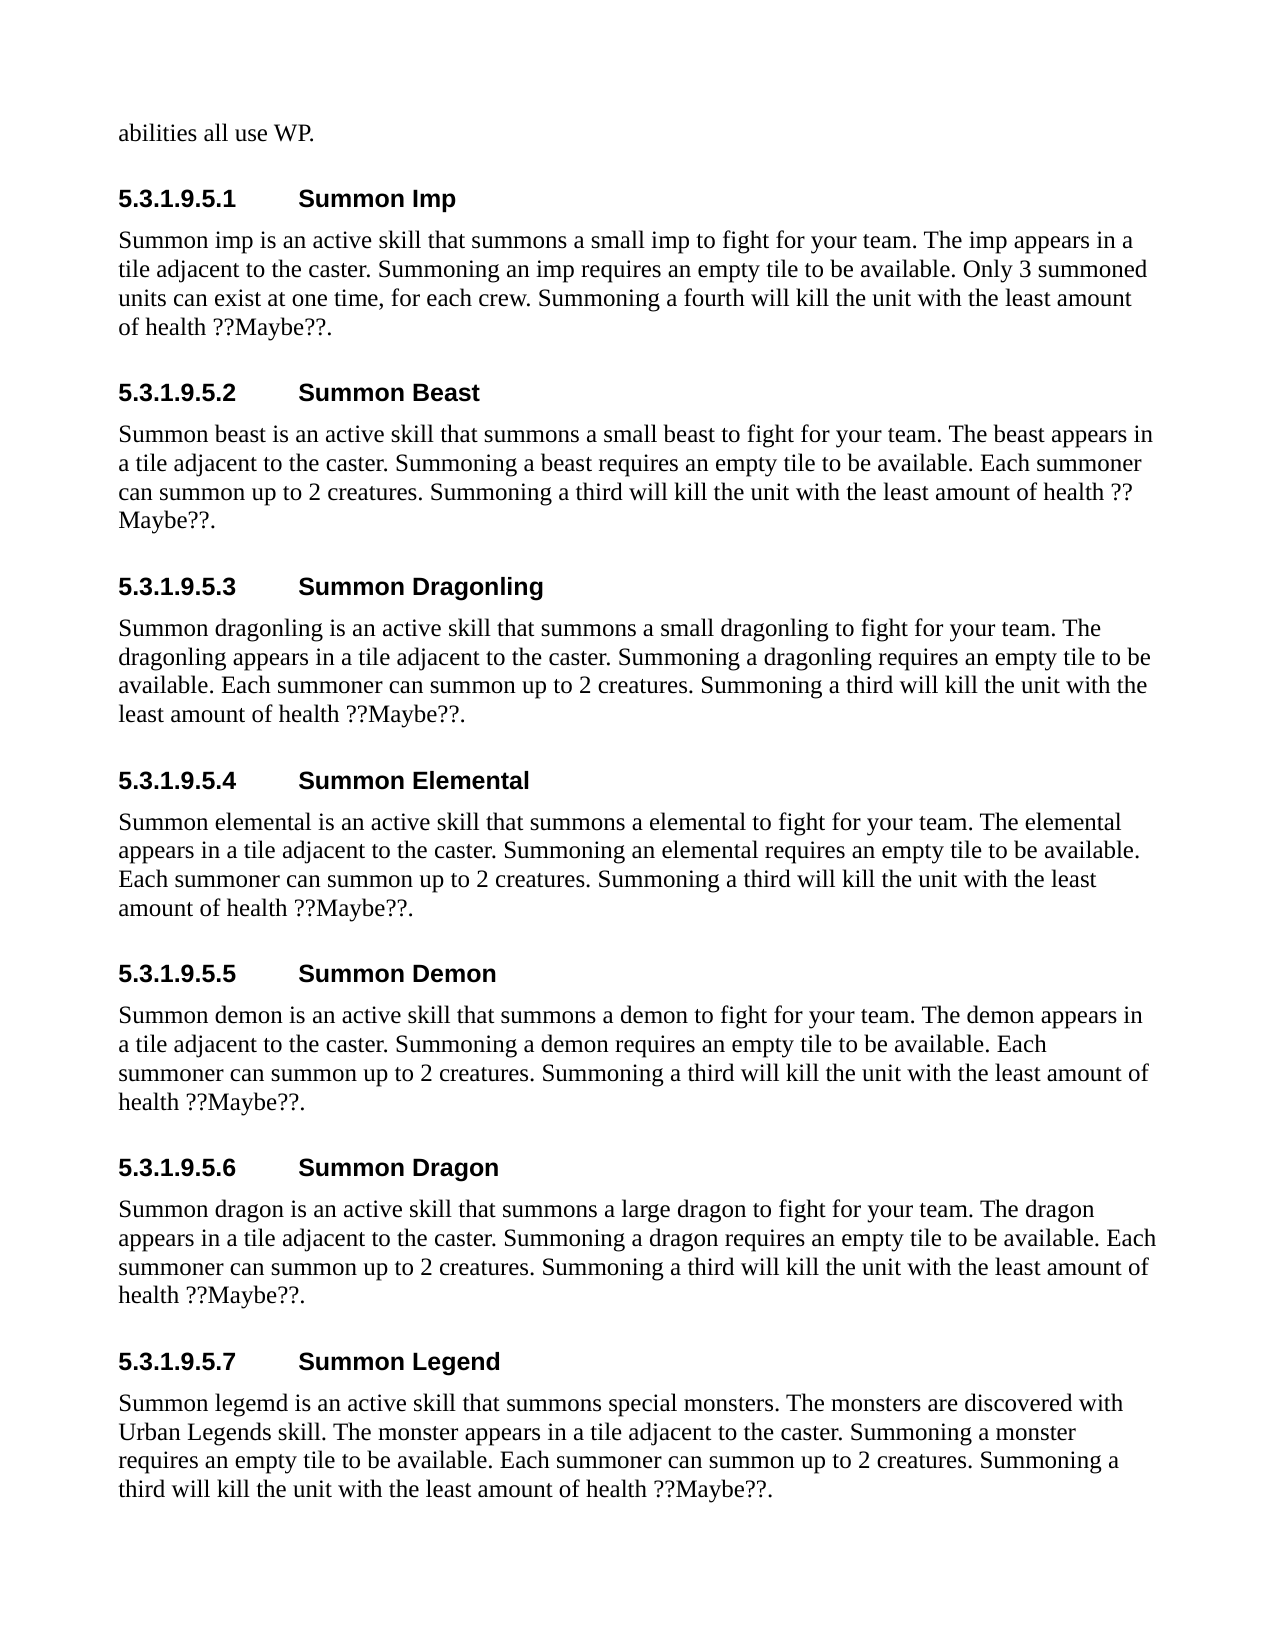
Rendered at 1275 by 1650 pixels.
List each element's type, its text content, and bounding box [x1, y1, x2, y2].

text Summon legemd is an active skill that summons special monsters. The monsters are discovered with Urban Legends skill. The monster appears in a tile adjacent to the caster. Summoning a monster requires an empty tile to be available. Each summoner can summon up to 2 creatures. Summoning a third will kill the unit with the least amount of health ??Maybe??. [118, 1388, 1157, 1503]
text Summon beast is an active skill that summons a small beast to fight for your team. The beast appears in a tile adjacent to the caster. Summoning a beast requires an empty tile to be available. Each summoner can summon up to 2 creatures. Summoning a third will kill the unit with the least amount of health ??Maybe??. [118, 419, 1157, 534]
text Summon elemental is an active skill that summons a elemental to fight for your team. The elemental appears in a tile adjacent to the caster. Summoning an elemental requires an empty tile to be available. Each summoner can summon up to 2 creatures. Summoning a third will kill the unit with the least amount of health ??Maybe??. [118, 807, 1157, 922]
text Summon imp is an active skill that summons a small imp to fight for your team. The imp appears in a tile adjacent to the caster. Summoning an imp requires an empty tile to be available. Only 3 summoned units can exist at one time, for each crew. Summoning a fourth will kill the unit with the least amount of health ??Maybe??. [118, 226, 1157, 341]
text Summon dragonling is an active skill that summons a small dragonling to fight for your team. The dragonling appears in a tile adjacent to the caster. Summoning a dragonling requires an empty tile to be available. Each summoner can summon up to 2 creatures. Summoning a third will kill the unit with the least amount of health ??Maybe??. [118, 613, 1157, 728]
text abilities all use WP. [118, 118, 1157, 147]
subtitle Summon Imp [118, 184, 1157, 213]
subtitle Summon Dragonling [118, 572, 1157, 601]
subtitle Summon Dragon [118, 1153, 1157, 1182]
subtitle Summon Demon [118, 959, 1157, 988]
text Summon demon is an active skill that summons a demon to fight for your team. The demon appears in a tile adjacent to the caster. Summoning a demon requires an empty tile to be available. Each summoner can summon up to 2 creatures. Summoning a third will kill the unit with the least amount of health ??Maybe??. [118, 1001, 1157, 1116]
subtitle Summon Beast [118, 378, 1157, 407]
text Summon dragon is an active skill that summons a large dragon to fight for your team. The dragon appears in a tile adjacent to the caster. Summoning a dragon requires an empty tile to be available. Each summoner can summon up to 2 creatures. Summoning a third will kill the unit with the least amount of health ??Maybe??. [118, 1194, 1157, 1309]
subtitle Summon Legend [118, 1347, 1157, 1376]
subtitle Summon Elemental [118, 766, 1157, 794]
